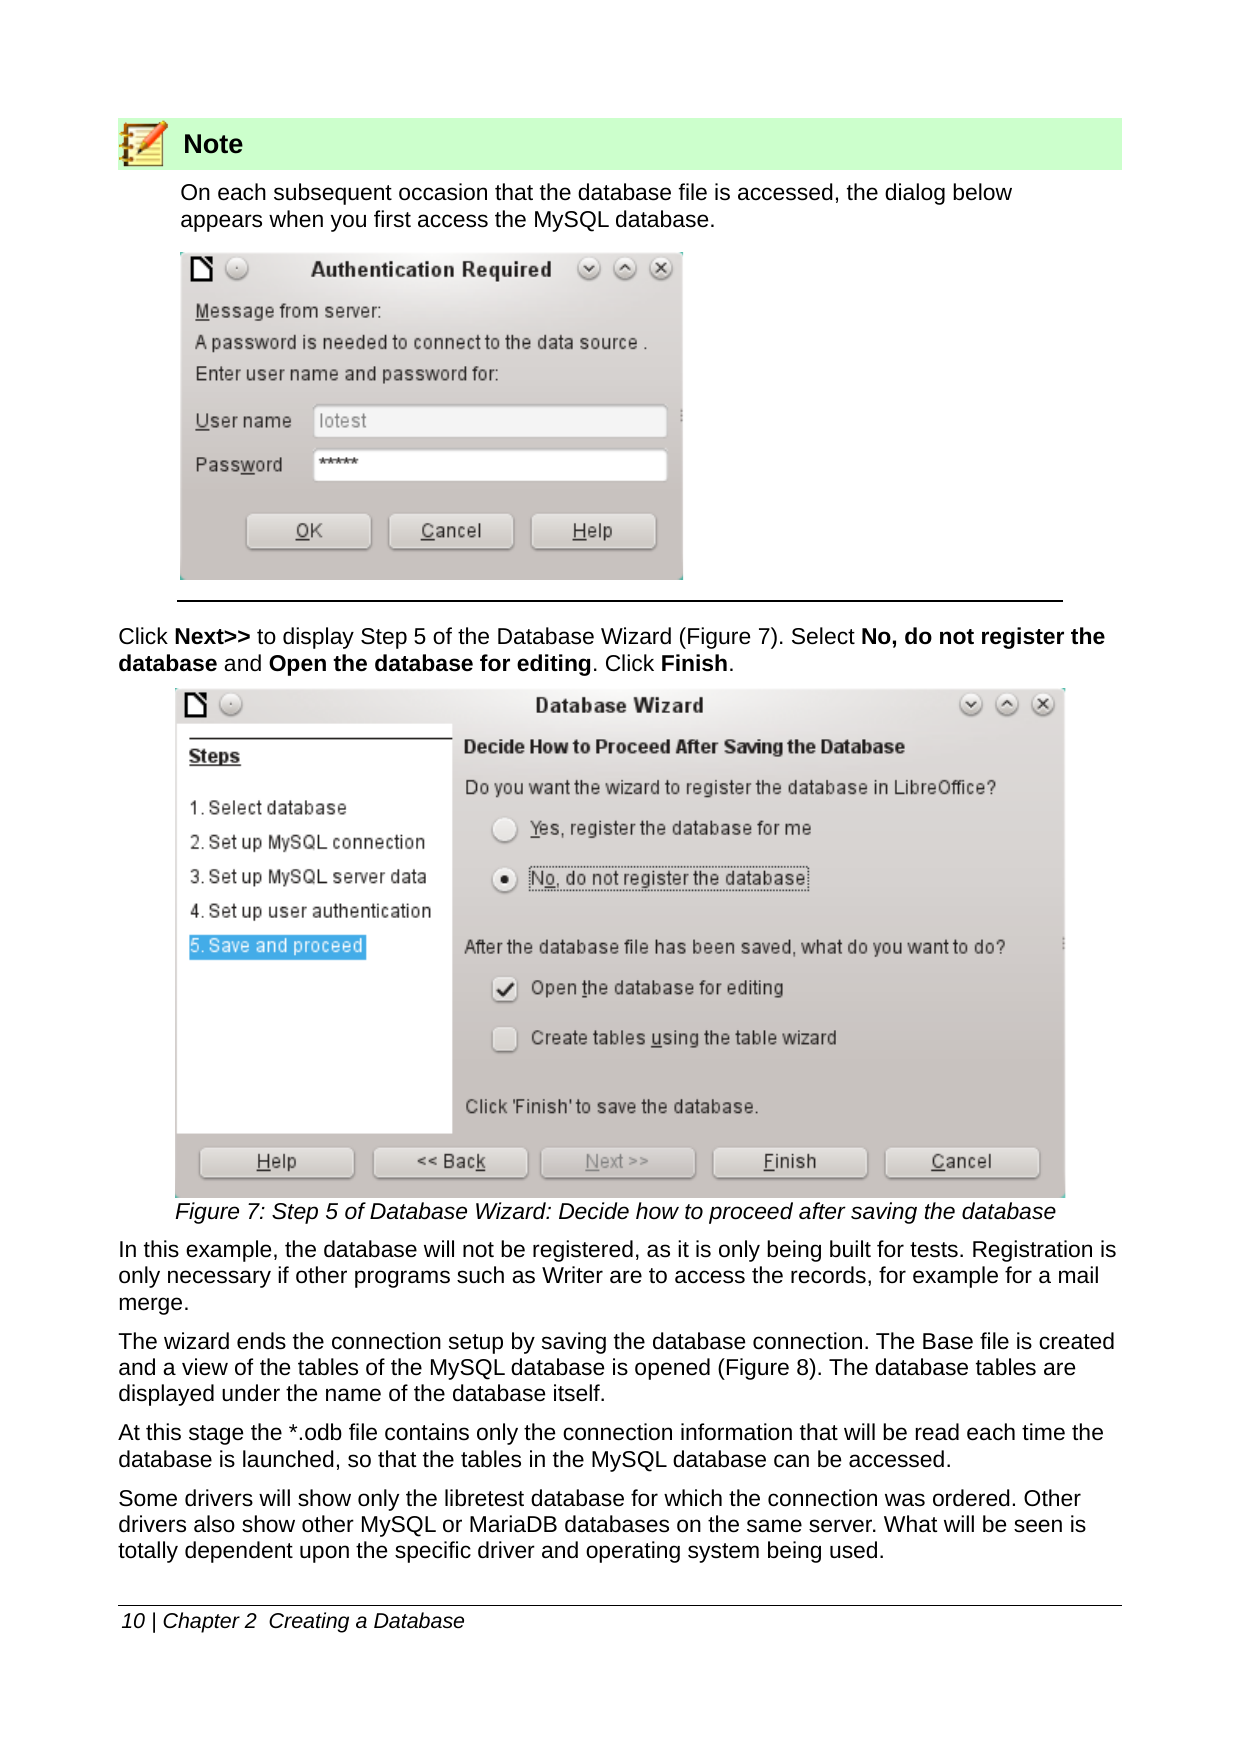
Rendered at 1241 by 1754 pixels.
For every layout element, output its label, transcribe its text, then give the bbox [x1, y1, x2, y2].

picture [175, 688, 1066, 1198]
text Some drivers will show only the libretest database for which the connection was ordered. Other drivers also show other MySQL or MariaDB databases on the same server. What will be seen is totally dependent upon the specific driver and operating system being used. [118, 1484, 1122, 1563]
subtitle Note [118, 118, 1122, 170]
text The wizard ends the connection setup by saving the database connection. The Base file is created and a view of the tables of the MySQL database is opened (Figure 8). The database tables are displayed under the name of the database itself. [118, 1328, 1122, 1407]
text At this stage the *.odb file contains only the connection information that will be read each time the database is launched, so that the tables in the MySQL database can be accessed. [118, 1419, 1122, 1472]
text On each subsequent occasion that the database file is accessed, the dialog below appears when you first access the MySQL database. [177, 176, 1063, 232]
picture [119, 119, 170, 170]
text Click Next>> to display Step 5 of the Database Wizard (Figure 7). Select No, do not register the database and Open the database for editing. Click Finish. [118, 623, 1122, 676]
picture [180, 252, 684, 580]
text In this example, the database will not be registered, as it is only being built for tests. Registration is only necessary if other programs such as Writer are to access the records, for example for a mail merge. [118, 1236, 1122, 1315]
text Figure 7: Step 5 of Database Wizard: Decide how to proceed after saving the database [175, 1198, 1065, 1224]
